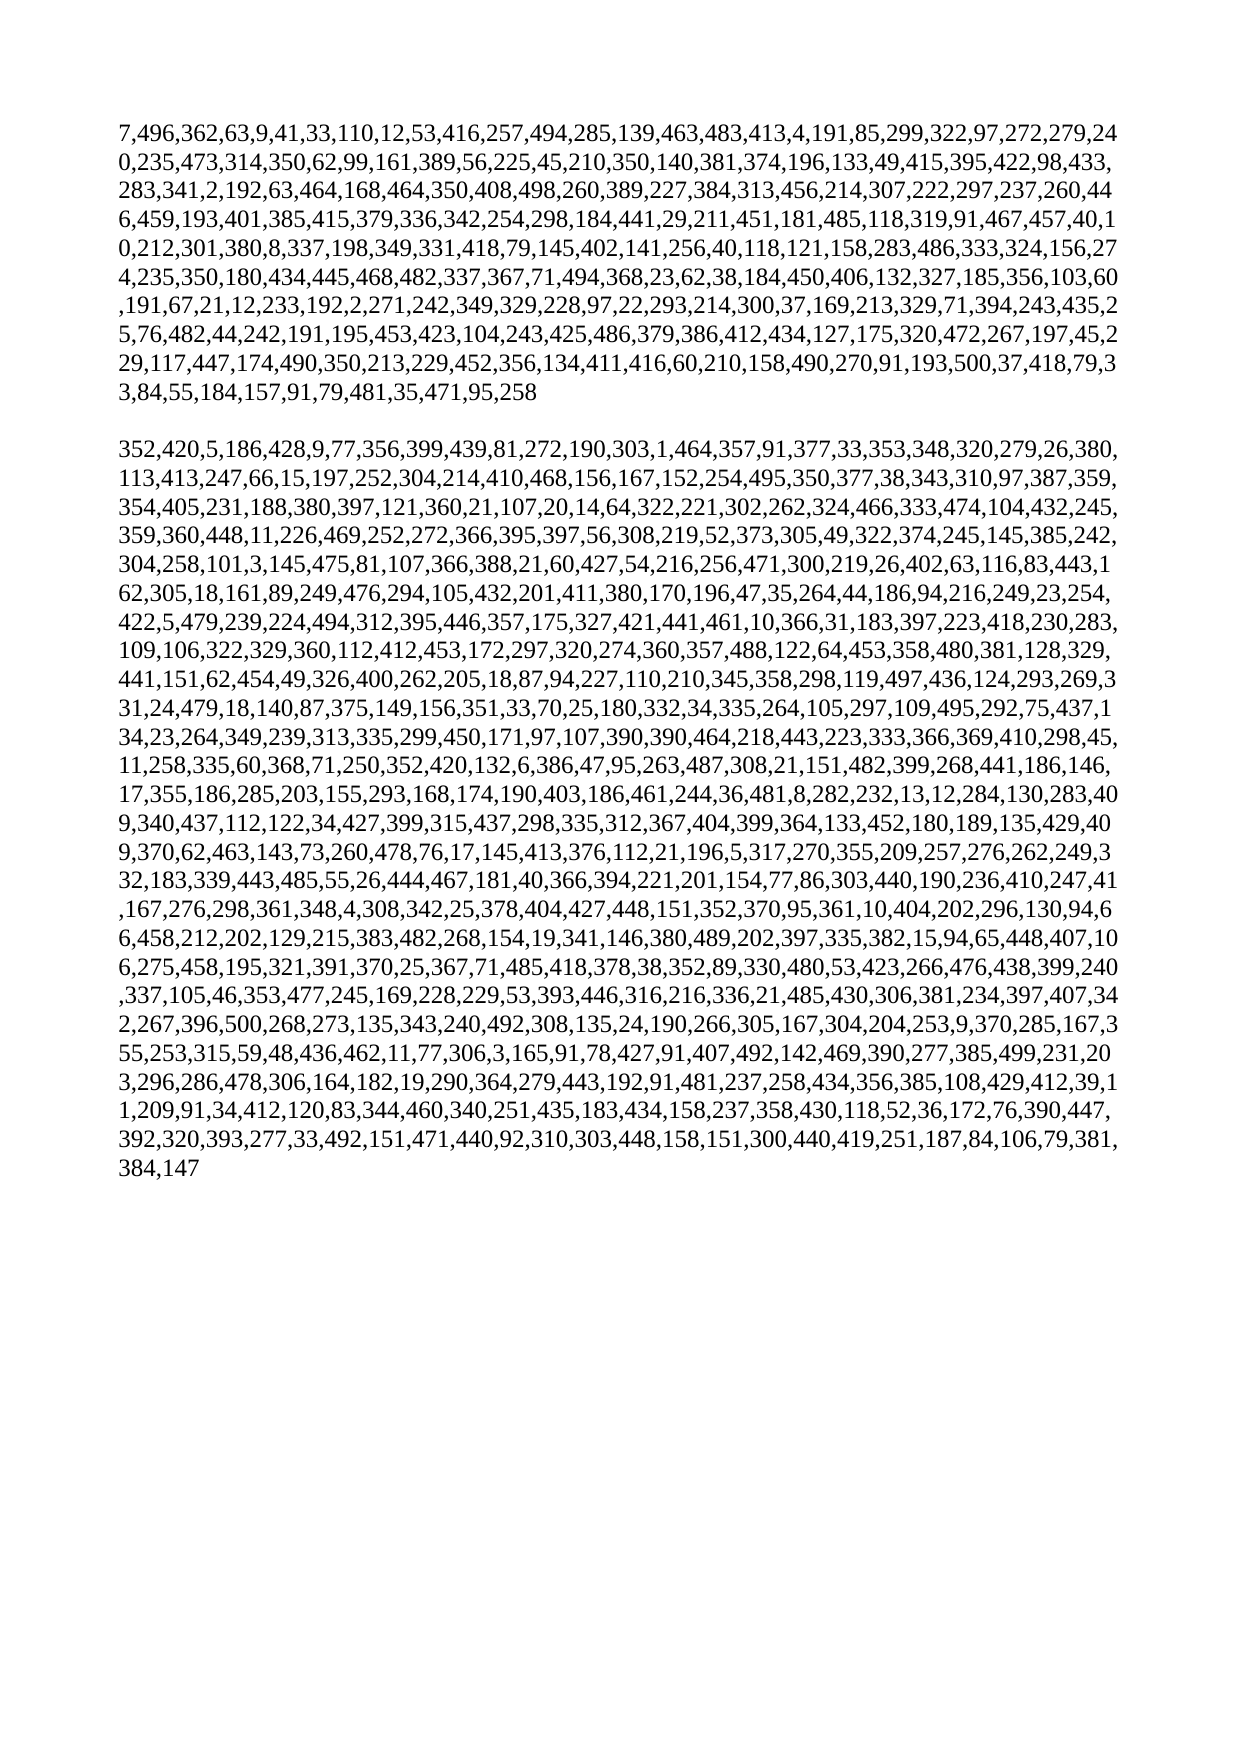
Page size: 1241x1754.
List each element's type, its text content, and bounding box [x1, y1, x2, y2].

text 352,420,5,186,428,9,77,356,399,439,81,272,190,303,1,464,357,91,377,33,353,348,320,279,26,380,113,413,247,66,15,197,252,304,214,410,468,156,167,152,254,495,350,377,38,343,310,97,387,359,354,405,231,188,380,397,121,360,21,107,20,14,64,322,221,302,262,324,466,333,474,104,432,245,359,360,448,11,226,469,252,272,366,395,397,56,308,219,52,373,305,49,322,374,245,145,385,242,304,258,101,3,145,475,81,107,366,388,21,60,427,54,216,256,471,300,219,26,402,63,116,83,443,162,305,18,161,89,249,476,294,105,432,201,411,380,170,196,47,35,264,44,186,94,216,249,23,254,422,5,479,239,224,494,312,395,446,357,175,327,421,441,461,10,366,31,183,397,223,418,230,283,109,106,322,329,360,112,412,453,172,297,320,274,360,357,488,122,64,453,358,480,381,128,329,441,151,62,454,49,326,400,262,205,18,87,94,227,110,210,345,358,298,119,497,436,124,293,269,331,24,479,18,140,87,375,149,156,351,33,70,25,180,332,34,335,264,105,297,109,495,292,75,437,134,23,264,349,239,313,335,299,450,171,97,107,390,390,464,218,443,223,333,366,369,410,298,45,11,258,335,60,368,71,250,352,420,132,6,386,47,95,263,487,308,21,151,482,399,268,441,186,146,17,355,186,285,203,155,293,168,174,190,403,186,461,244,36,481,8,282,232,13,12,284,130,283,409,340,437,112,122,34,427,399,315,437,298,335,312,367,404,399,364,133,452,180,189,135,429,409,370,62,463,143,73,260,478,76,17,145,413,376,112,21,196,5,317,270,355,209,257,276,262,249,332,183,339,443,485,55,26,444,467,181,40,366,394,221,201,154,77,86,303,440,190,236,410,247,41,167,276,298,361,348,4,308,342,25,378,404,427,448,151,352,370,95,361,10,404,202,296,130,94,66,458,212,202,129,215,383,482,268,154,19,341,146,380,489,202,397,335,382,15,94,65,448,407,106,275,458,195,321,391,370,25,367,71,485,418,378,38,352,89,330,480,53,423,266,476,438,399,240,337,105,46,353,477,245,169,228,229,53,393,446,316,216,336,21,485,430,306,381,234,397,407,342,267,396,500,268,273,135,343,240,492,308,135,24,190,266,305,167,304,204,253,9,370,285,167,355,253,315,59,48,436,462,11,77,306,3,165,91,78,427,91,407,492,142,469,390,277,385,499,231,203,296,286,478,306,164,182,19,290,364,279,443,192,91,481,237,258,434,356,385,108,429,412,39,11,209,91,34,412,120,83,344,460,340,251,435,183,434,158,237,358,430,118,52,36,172,76,390,447,392,320,393,277,33,492,151,471,440,92,310,303,448,158,151,300,440,419,251,187,84,106,79,381,384,147 [118, 434, 1122, 1182]
text 7,496,362,63,9,41,33,110,12,53,416,257,494,285,139,463,483,413,4,191,85,299,322,97,272,279,240,235,473,314,350,62,99,161,389,56,225,45,210,350,140,381,374,196,133,49,415,395,422,98,433,283,341,2,192,63,464,168,464,350,408,498,260,389,227,384,313,456,214,307,222,297,237,260,446,459,193,401,385,415,379,336,342,254,298,184,441,29,211,451,181,485,118,319,91,467,457,40,10,212,301,380,8,337,198,349,331,418,79,145,402,141,256,40,118,121,158,283,486,333,324,156,274,235,350,180,434,445,468,482,337,367,71,494,368,23,62,38,184,450,406,132,327,185,356,103,60,191,67,21,12,233,192,2,271,242,349,329,228,97,22,293,214,300,37,169,213,329,71,394,243,435,25,76,482,44,242,191,195,453,423,104,243,425,486,379,386,412,434,127,175,320,472,267,197,45,229,117,447,174,490,350,213,229,452,356,134,411,416,60,210,158,490,270,91,193,500,37,418,79,33,84,55,184,157,91,79,481,35,471,95,258 [118, 118, 1122, 406]
